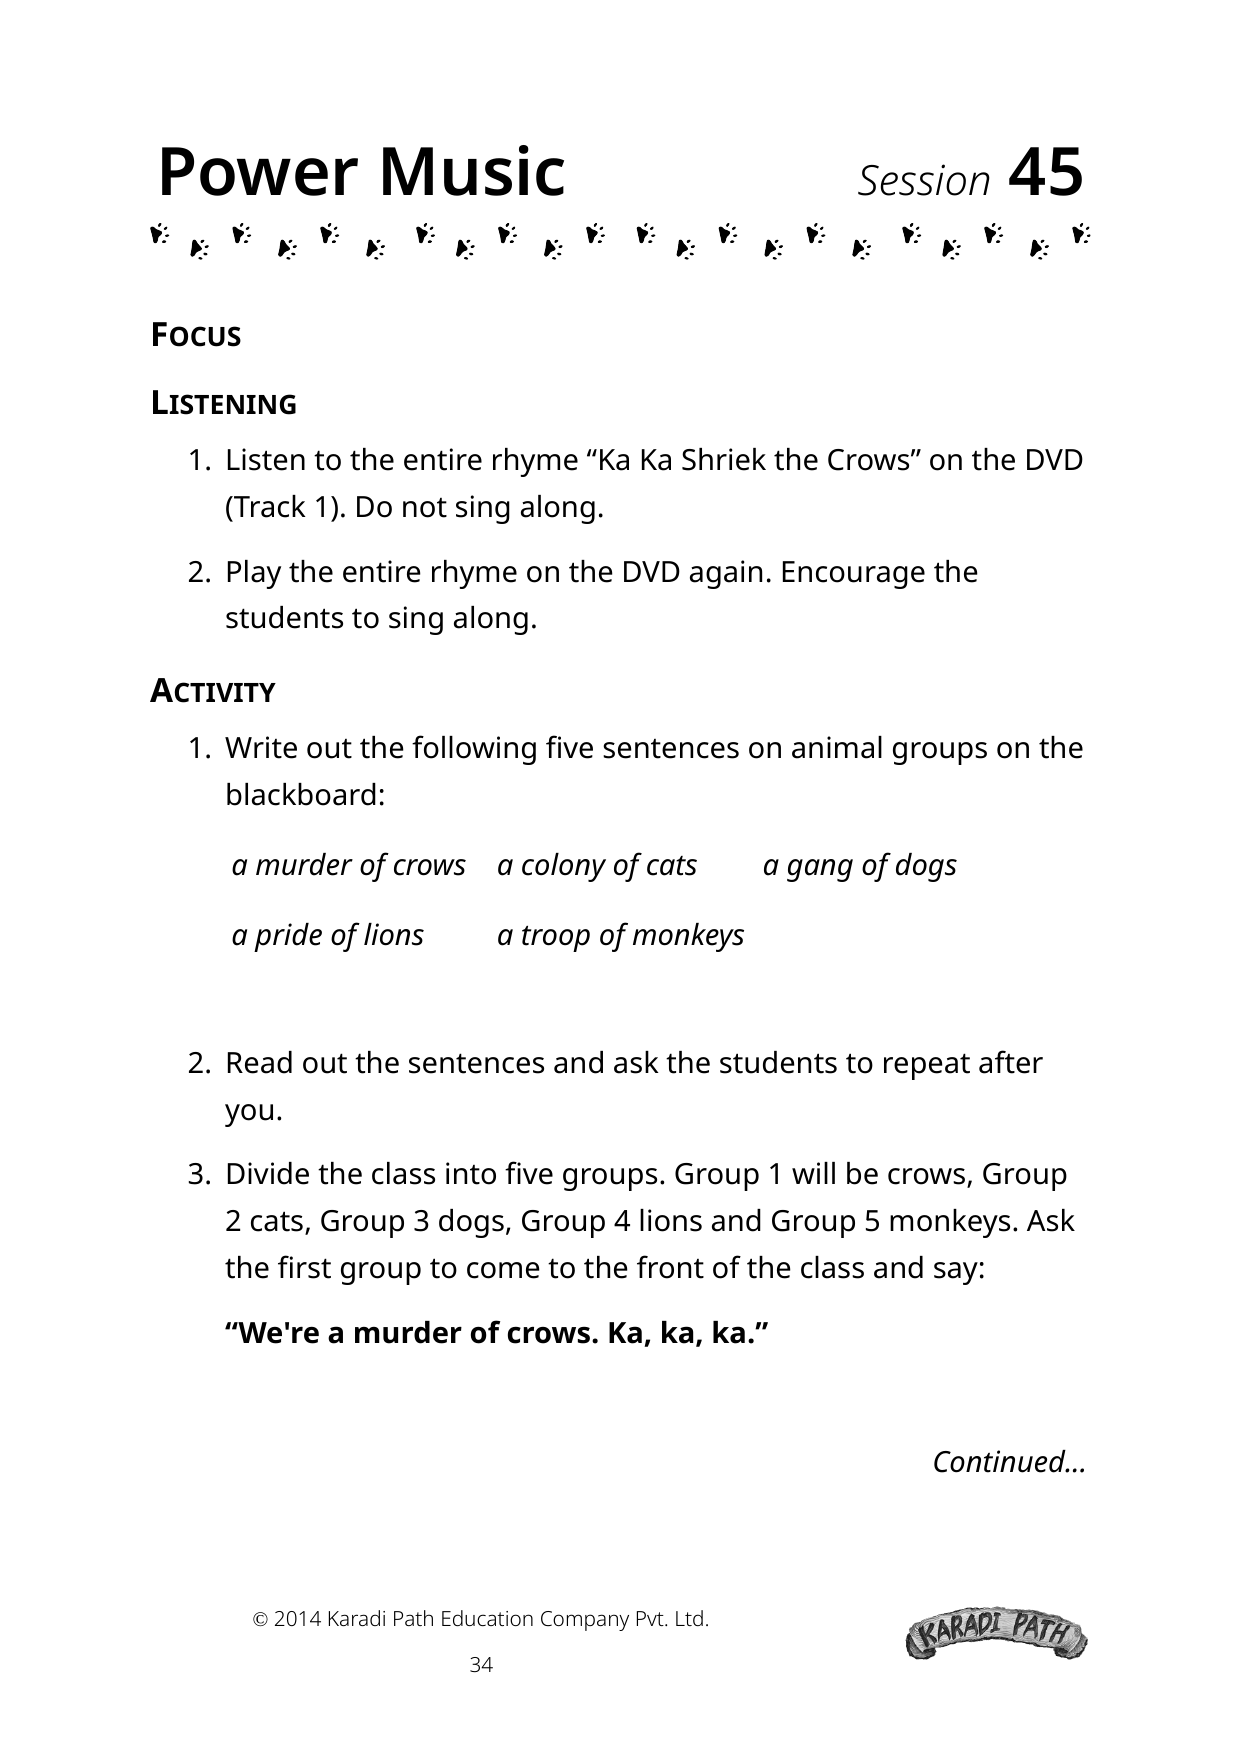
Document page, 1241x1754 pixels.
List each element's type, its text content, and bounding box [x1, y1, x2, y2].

list Divide the class into five groups. Group 1 will be crows, Group 2 cats, Group 3 dogs, Group 4 lions and Group 5 monkeys. Ask the first group to come to the front of the class and say: [187, 1154, 1091, 1287]
table_cell [756, 908, 1022, 977]
list Write out the following five sentences on animal groups on the blackboard: [187, 727, 1091, 814]
table_header a colony of cats [491, 839, 756, 908]
table_header Power Music [150, 119, 809, 223]
table_header [150, 265, 809, 288]
table_header Session 45 [809, 119, 1091, 223]
list Play the entire rhyme on the DVD again. Encourage the students to sing along. [187, 551, 1091, 637]
subtitle Focus [150, 311, 1091, 356]
picture [903, 1604, 1091, 1663]
subtitle Activity [150, 667, 1091, 712]
list Read out the sentences and ask the students to repeat after you. [187, 1042, 1091, 1128]
table_header [809, 265, 1091, 288]
table_header a gang of dogs [756, 839, 1022, 908]
picture [150, 223, 1091, 265]
subtitle Listening [150, 379, 1091, 424]
text Continued... [150, 1442, 1091, 1481]
table_cell a troop of monkeys [491, 908, 756, 977]
table_cell a pride of lions [225, 908, 491, 977]
list Listen to the entire rhyme “Ka Ka Shriek the Crows” on the DVD (Track 1). Do not sing along. [187, 439, 1091, 526]
list “We're a murder of crows. Ka, ka, ka.” [187, 1312, 1091, 1352]
table_header a murder of crows [225, 839, 491, 908]
